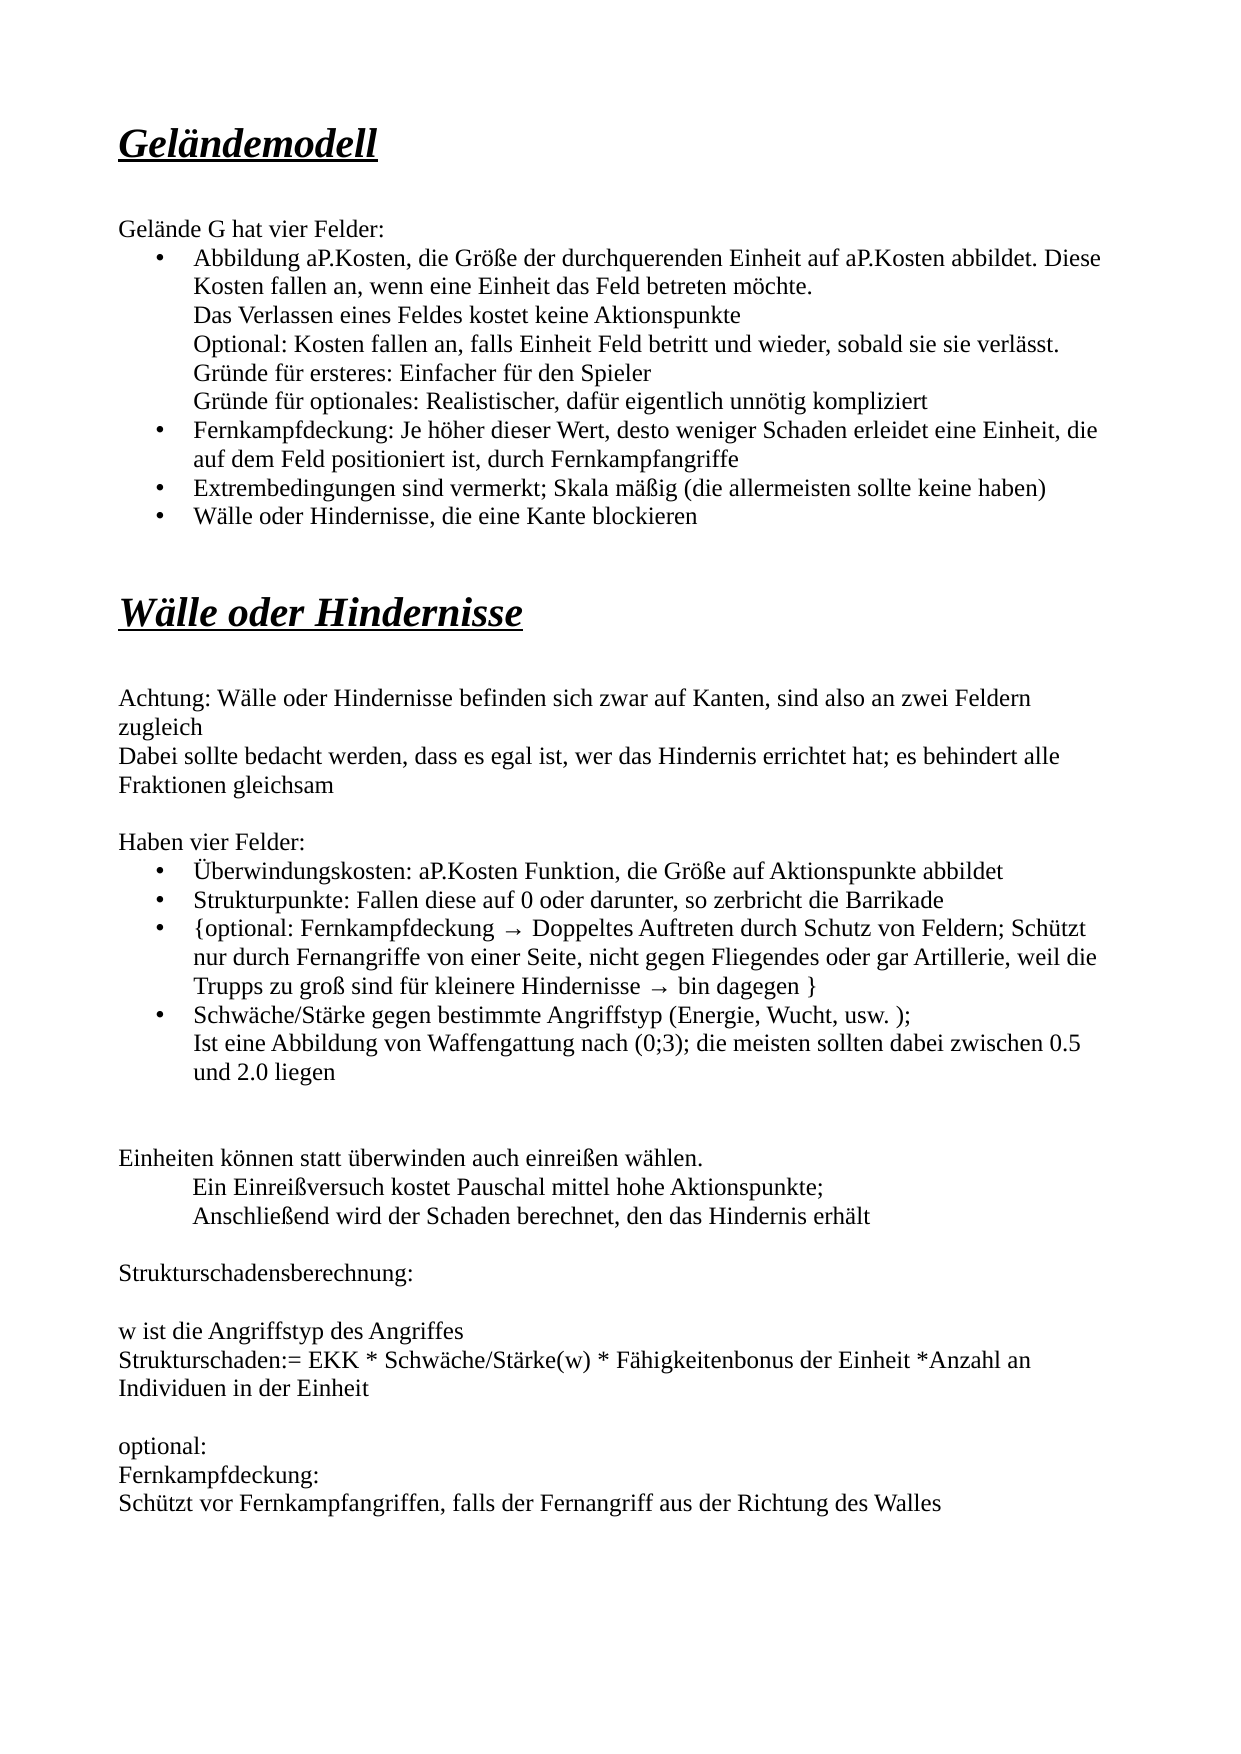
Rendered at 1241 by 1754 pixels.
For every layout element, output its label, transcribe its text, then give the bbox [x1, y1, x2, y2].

list Das Verlassen eines Feldes kostet keine Aktionspunkte [156, 300, 1122, 329]
list Abbildung aP.Kosten, die Größe der durchquerenden Einheit auf aP.Kosten abbildet. Diese Kosten fallen an, wenn eine Einheit das Feld betreten möchte. [156, 243, 1122, 300]
text Schützt vor Fernkampfangriffen, falls der Fernangriff aus der Richtung des Walles [118, 1488, 1122, 1517]
text Achtung: Wälle oder Hindernisse befinden sich zwar auf Kanten, sind also an zwei Feldern zugleich [118, 683, 1122, 741]
list Gründe für ersteres: Einfacher für den Spieler [156, 358, 1122, 386]
text Fernkampfdeckung: [118, 1460, 1122, 1488]
text Einheiten können statt überwinden auch einreißen wählen. [118, 1143, 1122, 1172]
list Überwindungskosten: aP.Kosten Funktion, die Größe auf Aktionspunkte abbildet [156, 856, 1122, 885]
list Fernkampfdeckung: Je höher dieser Wert, desto weniger Schaden erleidet eine Einheit, die auf dem Feld positioniert ist, durch Fernkampfangriffe [156, 415, 1122, 473]
text Strukturschaden:= EKK * Schwäche/Stärke(w) * Fähigkeitenbonus der Einheit *Anzahl an Individuen in der Einheit [118, 1345, 1122, 1402]
list {optional: Fernkampfdeckung → Doppeltes Auftreten durch Schutz von Feldern; Schützt nur durch Fernangriffe von einer Seite, nicht gegen Fliegendes oder gar Artillerie, weil die Trupps zu groß sind für kleinere Hindernisse → bin dagegen } [156, 913, 1122, 1000]
list Optional: Kosten fallen an, falls Einheit Feld betritt und wieder, sobald sie sie verlässt. [156, 329, 1122, 358]
text Haben vier Felder: [118, 827, 1122, 856]
list Strukturpunkte: Fallen diese auf 0 oder darunter, so zerbricht die Barrikade [156, 885, 1122, 913]
text Wälle oder Hindernisse [118, 588, 1122, 636]
text Geländemodell [118, 118, 1122, 166]
text optional: [118, 1431, 1122, 1460]
list Extrembedingungen sind vermerkt; Skala mäßig (die allermeisten sollte keine haben) [156, 473, 1122, 501]
text Ein Einreißversuch kostet Pauschal mittel hohe Aktionspunkte; [118, 1172, 1122, 1201]
text Strukturschadensberechnung: [118, 1258, 1122, 1287]
text Anschließend wird der Schaden berechnet, den das Hindernis erhält [118, 1201, 1122, 1230]
text Gelände G hat vier Felder: [118, 214, 1122, 243]
list Wälle oder Hindernisse, die eine Kante blockieren [156, 501, 1122, 530]
list Ist eine Abbildung von Waffengattung nach (0;3); die meisten sollten dabei zwischen 0.5 und 2.0 liegen [156, 1028, 1122, 1086]
text Dabei sollte bedacht werden, dass es egal ist, wer das Hindernis errichtet hat; es behindert alle Fraktionen gleichsam [118, 741, 1122, 798]
text w ist die Angriffstyp des Angriffes [118, 1316, 1122, 1345]
list Schwäche/Stärke gegen bestimmte Angriffstyp (Energie, Wucht, usw. ); [156, 1000, 1122, 1028]
list Gründe für optionales: Realistischer, dafür eigentlich unnötig kompliziert [156, 386, 1122, 415]
